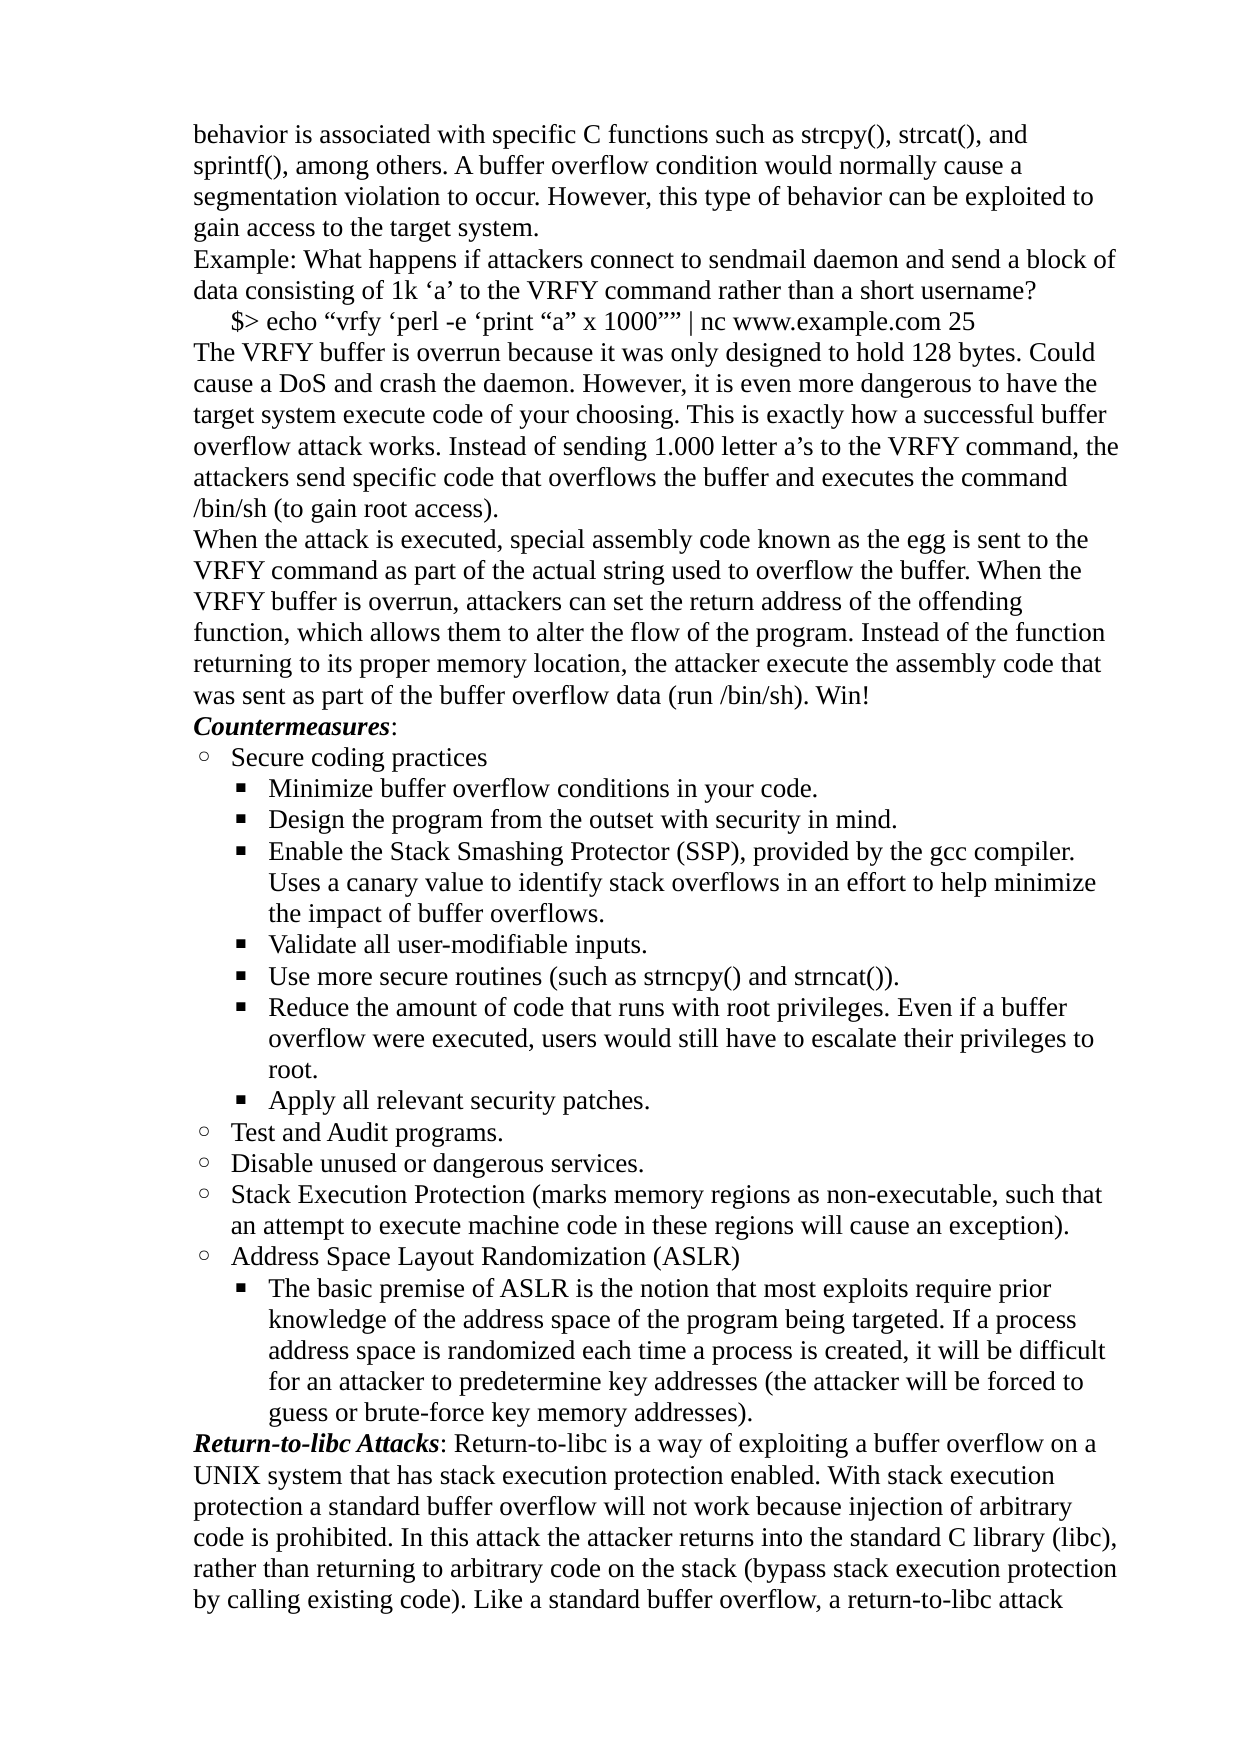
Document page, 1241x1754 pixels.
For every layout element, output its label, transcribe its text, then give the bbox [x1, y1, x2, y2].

list When the attack is executed, special assembly code known as the egg is sent to the VRFY command as part of the actual string used to overflow the buffer. When the VRFY buffer is overrun, attackers can set the return address of the offending function, which allows them to alter the flow of the program. Instead of the function returning to its proper memory location, the attacker execute the assembly code that was sent as part of the buffer overflow data (run /bin/sh). Win! [156, 523, 1122, 710]
list Reduce the amount of code that runs with root privileges. Even if a buffer overflow were executed, users would still have to escalate their privileges to root. [231, 991, 1122, 1084]
list Minimize buffer overflow conditions in your code. [231, 772, 1122, 803]
list Validate all user-modifiable inputs. [231, 928, 1122, 959]
list Enable the Stack Smashing Protector (SSP), provided by the gcc compiler. Uses a canary value to identify stack overflows in an effort to help minimize the impact of buffer overflows. [231, 835, 1122, 928]
list Countermeasures: [156, 710, 1122, 741]
list Stack Execution Protection (marks memory regions as non-executable, such that an attempt to execute machine code in these regions will cause an exception). [193, 1178, 1122, 1241]
list Example: What happens if attackers connect to sendmail daemon and send a block of data consisting of 1k ‘a’ to the VRFY command rather than a short username? [156, 243, 1122, 305]
list Design the program from the outset with security in mind. [231, 803, 1122, 835]
list Secure coding practices [193, 741, 1122, 772]
list Test and Audit programs. [193, 1116, 1122, 1147]
list Use more secure routines (such as strncpy() and strncat()). [231, 959, 1122, 991]
list $> echo “vrfy ‘perl -e ‘print “a” x 1000”” | nc www.example.com 25 [193, 305, 1122, 336]
list The VRFY buffer is overrun because it was only designed to hold 128 bytes. Could cause a DoS and crash the daemon. However, it is even more dangerous to have the target system execute code of your choosing. This is exactly how a successful buffer overflow attack works. Instead of sending 1.000 letter a’s to the VRFY command, the attackers send specific code that overflows the buffer and executes the command [156, 336, 1122, 492]
list /bin/sh (to gain root access). [156, 492, 1122, 523]
list Disable unused or dangerous services. [193, 1147, 1122, 1178]
list The basic premise of ASLR is the notion that most exploits require prior knowledge of the address space of the program being targeted. If a process address space is randomized each time a process is created, it will be difficult for an attacker to predetermine key addresses (the attacker will be forced to guess or brute-force key memory addresses). [231, 1272, 1122, 1428]
list Address Space Layout Randomization (ASLR) [193, 1241, 1122, 1272]
list Apply all relevant security patches. [231, 1084, 1122, 1116]
list behavior is associated with specific C functions such as strcpy(), strcat(), and sprintf(), among others. A buffer overflow condition would normally cause a segmentation violation to occur. However, this type of behavior can be exploited to gain access to the target system. [156, 118, 1122, 243]
list Return-to-libc Attacks: Return-to-libc is a way of exploiting a buffer overflow on a UNIX system that has stack execution protection enabled. With stack execution protection a standard buffer overflow will not work because injection of arbitrary code is prohibited. In this attack the attacker returns into the standard C library (libc), rather than returning to arbitrary code on the stack (bypass stack execution protection by calling existing code). Like a standard buffer overflow, a return-to-libc attack [156, 1428, 1122, 1614]
